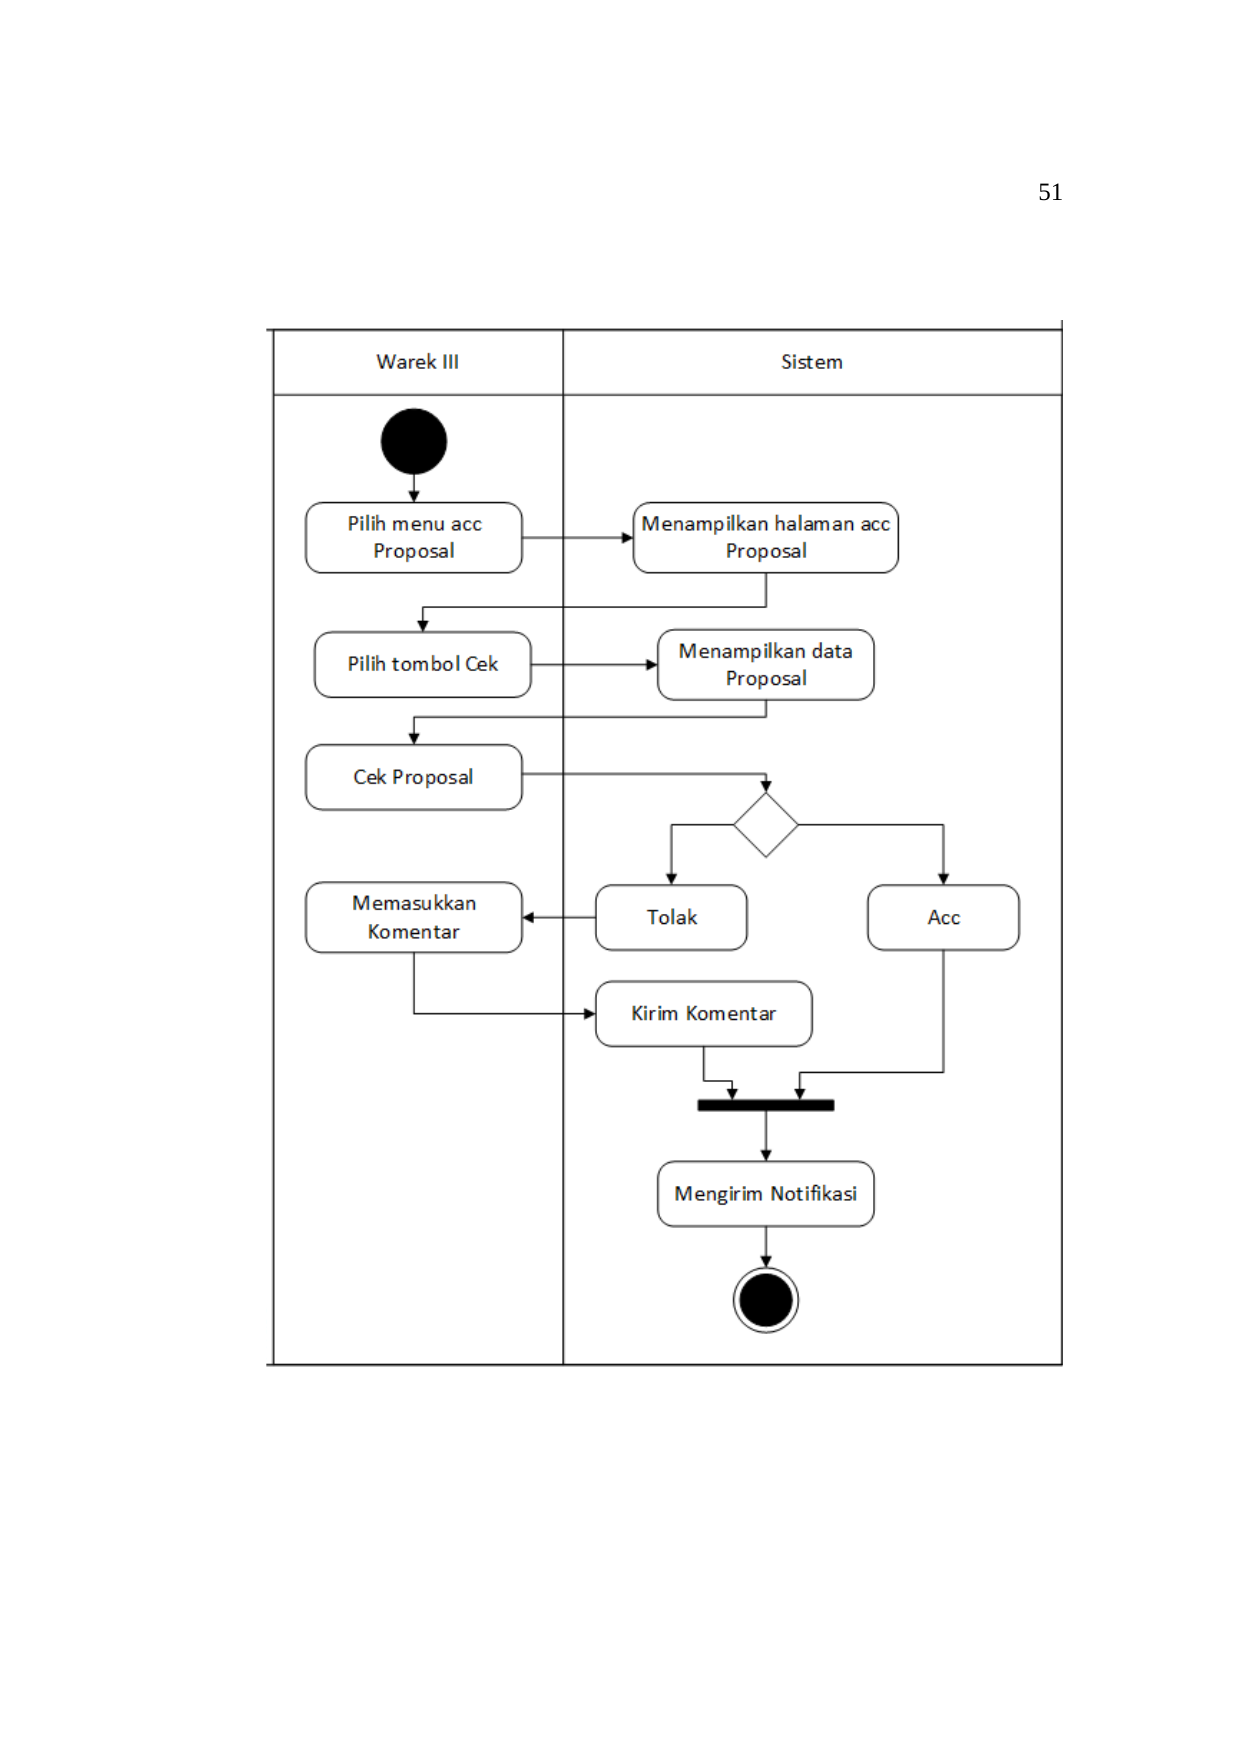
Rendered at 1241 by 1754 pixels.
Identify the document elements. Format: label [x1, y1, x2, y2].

picture [266, 320, 1063, 1374]
